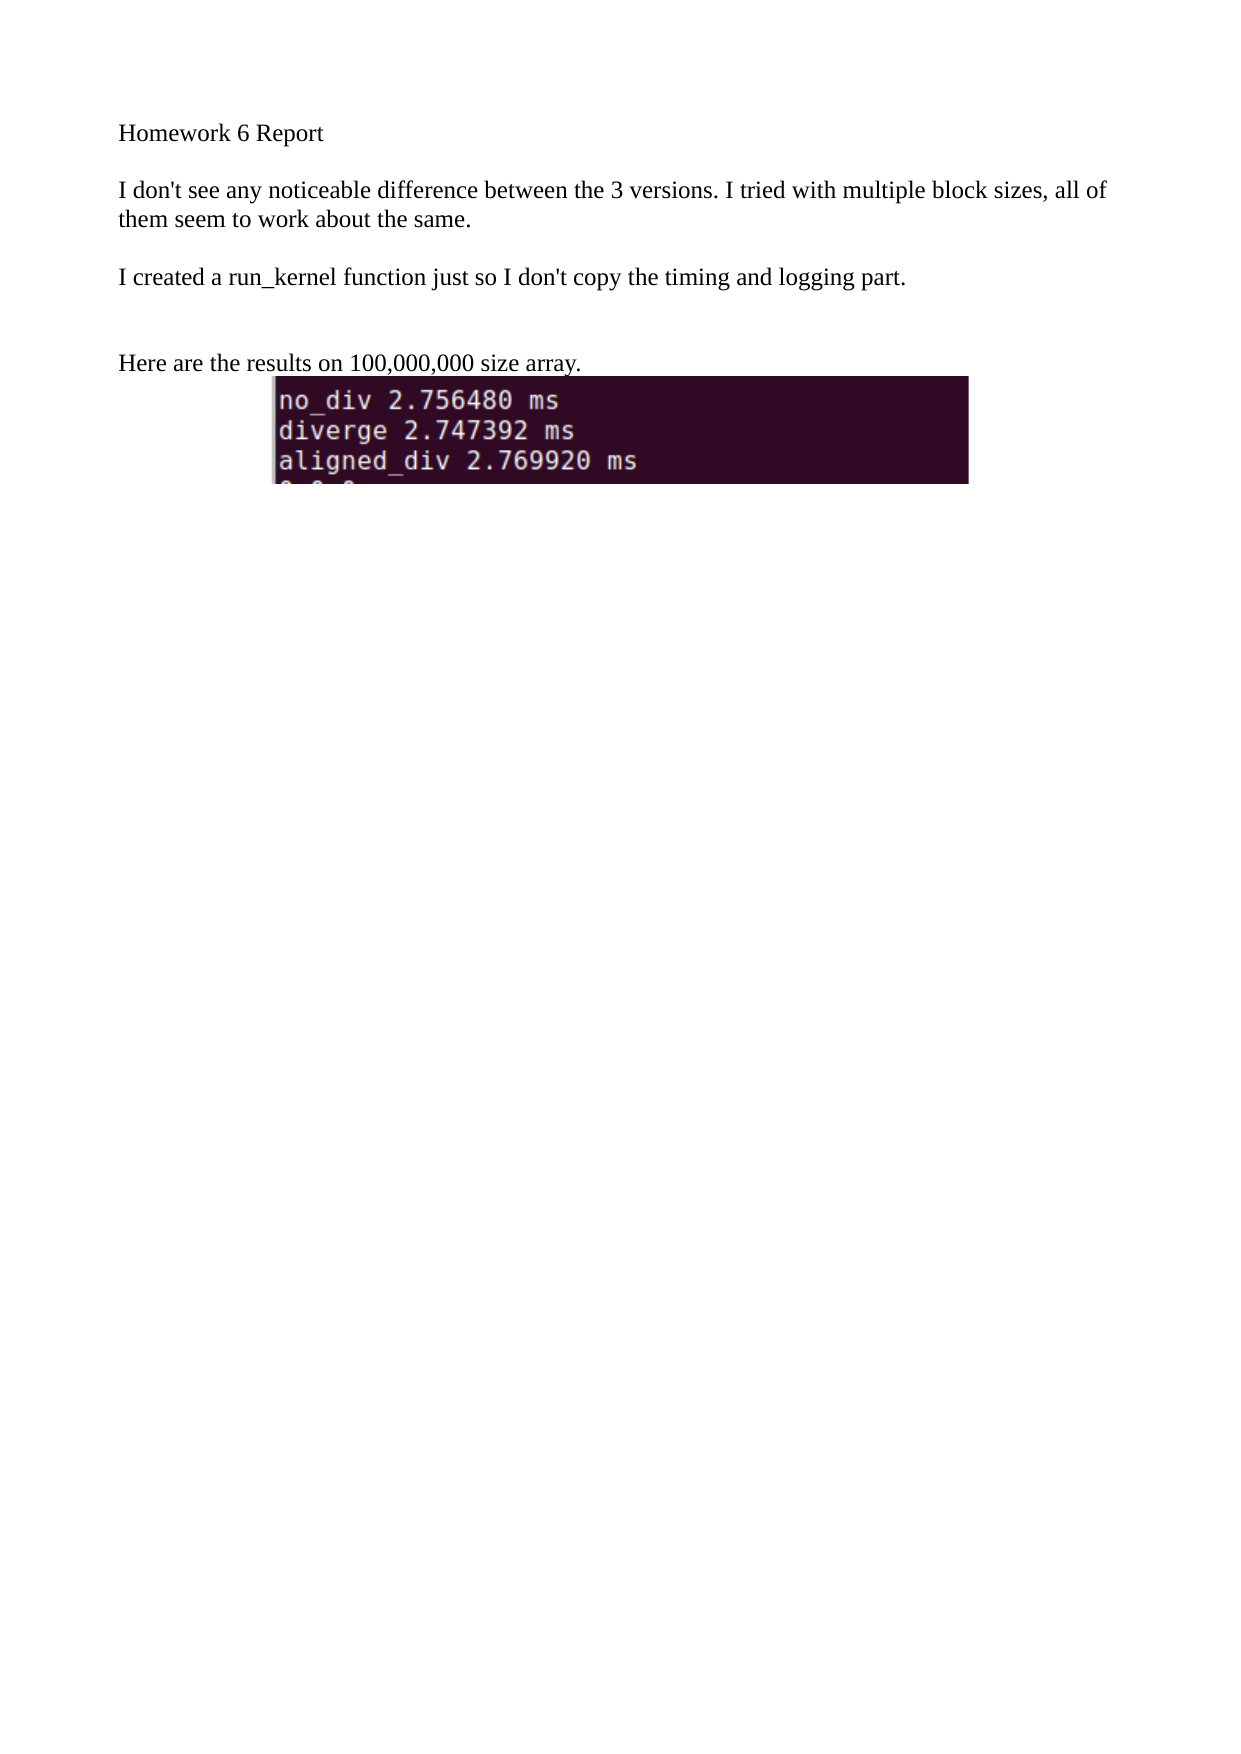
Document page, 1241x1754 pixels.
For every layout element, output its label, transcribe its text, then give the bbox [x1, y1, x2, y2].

text I don't see any noticeable difference between the 3 versions. I tried with multiple block sizes, all of them seem to work about the same. [118, 176, 1122, 233]
picture [271, 376, 969, 484]
text Here are the results on 100,000,000 size array. [118, 348, 1122, 377]
text Homework 6 Report [118, 118, 1122, 147]
text I created a run_kernel function just so I don't copy the timing and logging part. [118, 262, 1122, 291]
